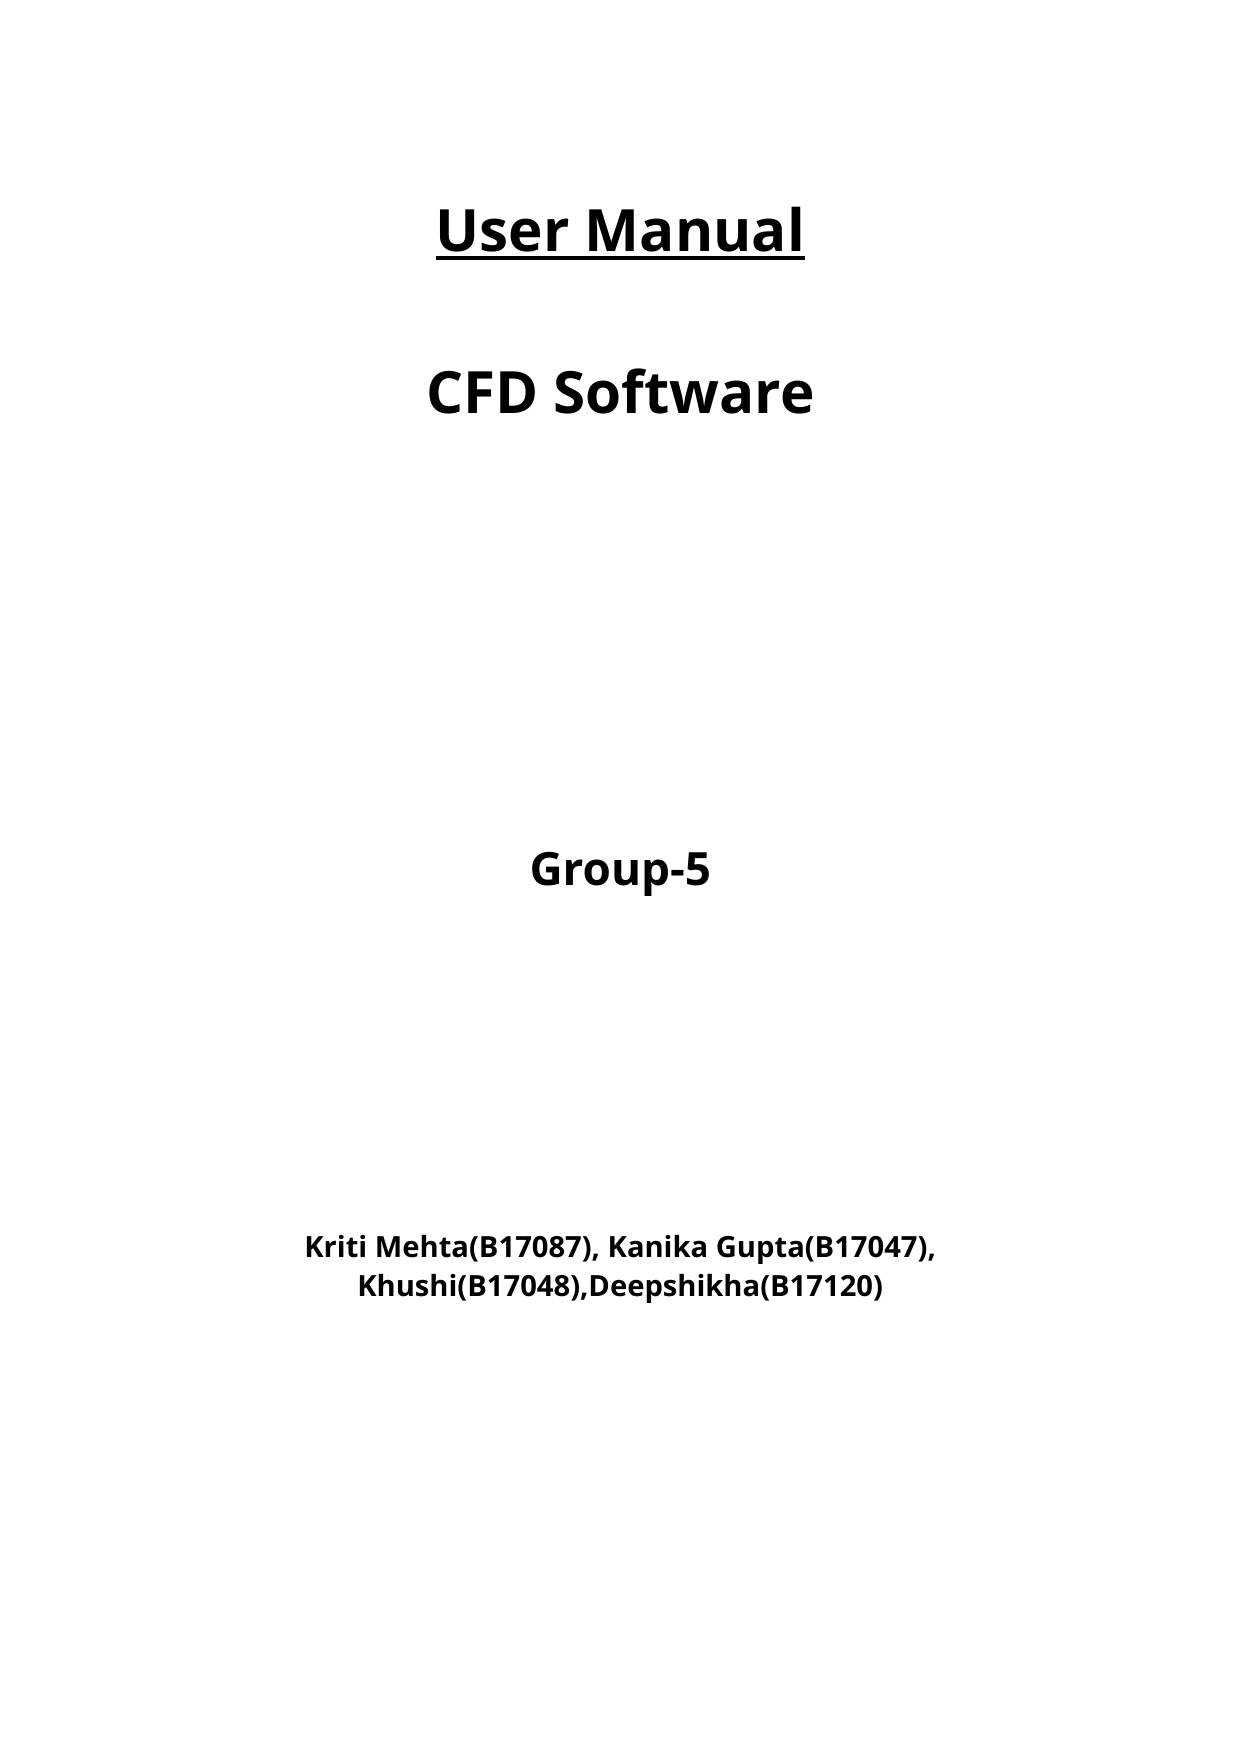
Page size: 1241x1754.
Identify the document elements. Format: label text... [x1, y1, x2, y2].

subtitle Kriti Mehta(B17087), Kanika Gupta(B17047), Khushi(B17048),Deepshikha(B17120) [118, 1226, 1122, 1305]
subtitle CFD Software [118, 351, 1122, 430]
subtitle User Manual [118, 189, 1122, 268]
subtitle Group-5 [118, 837, 1122, 899]
